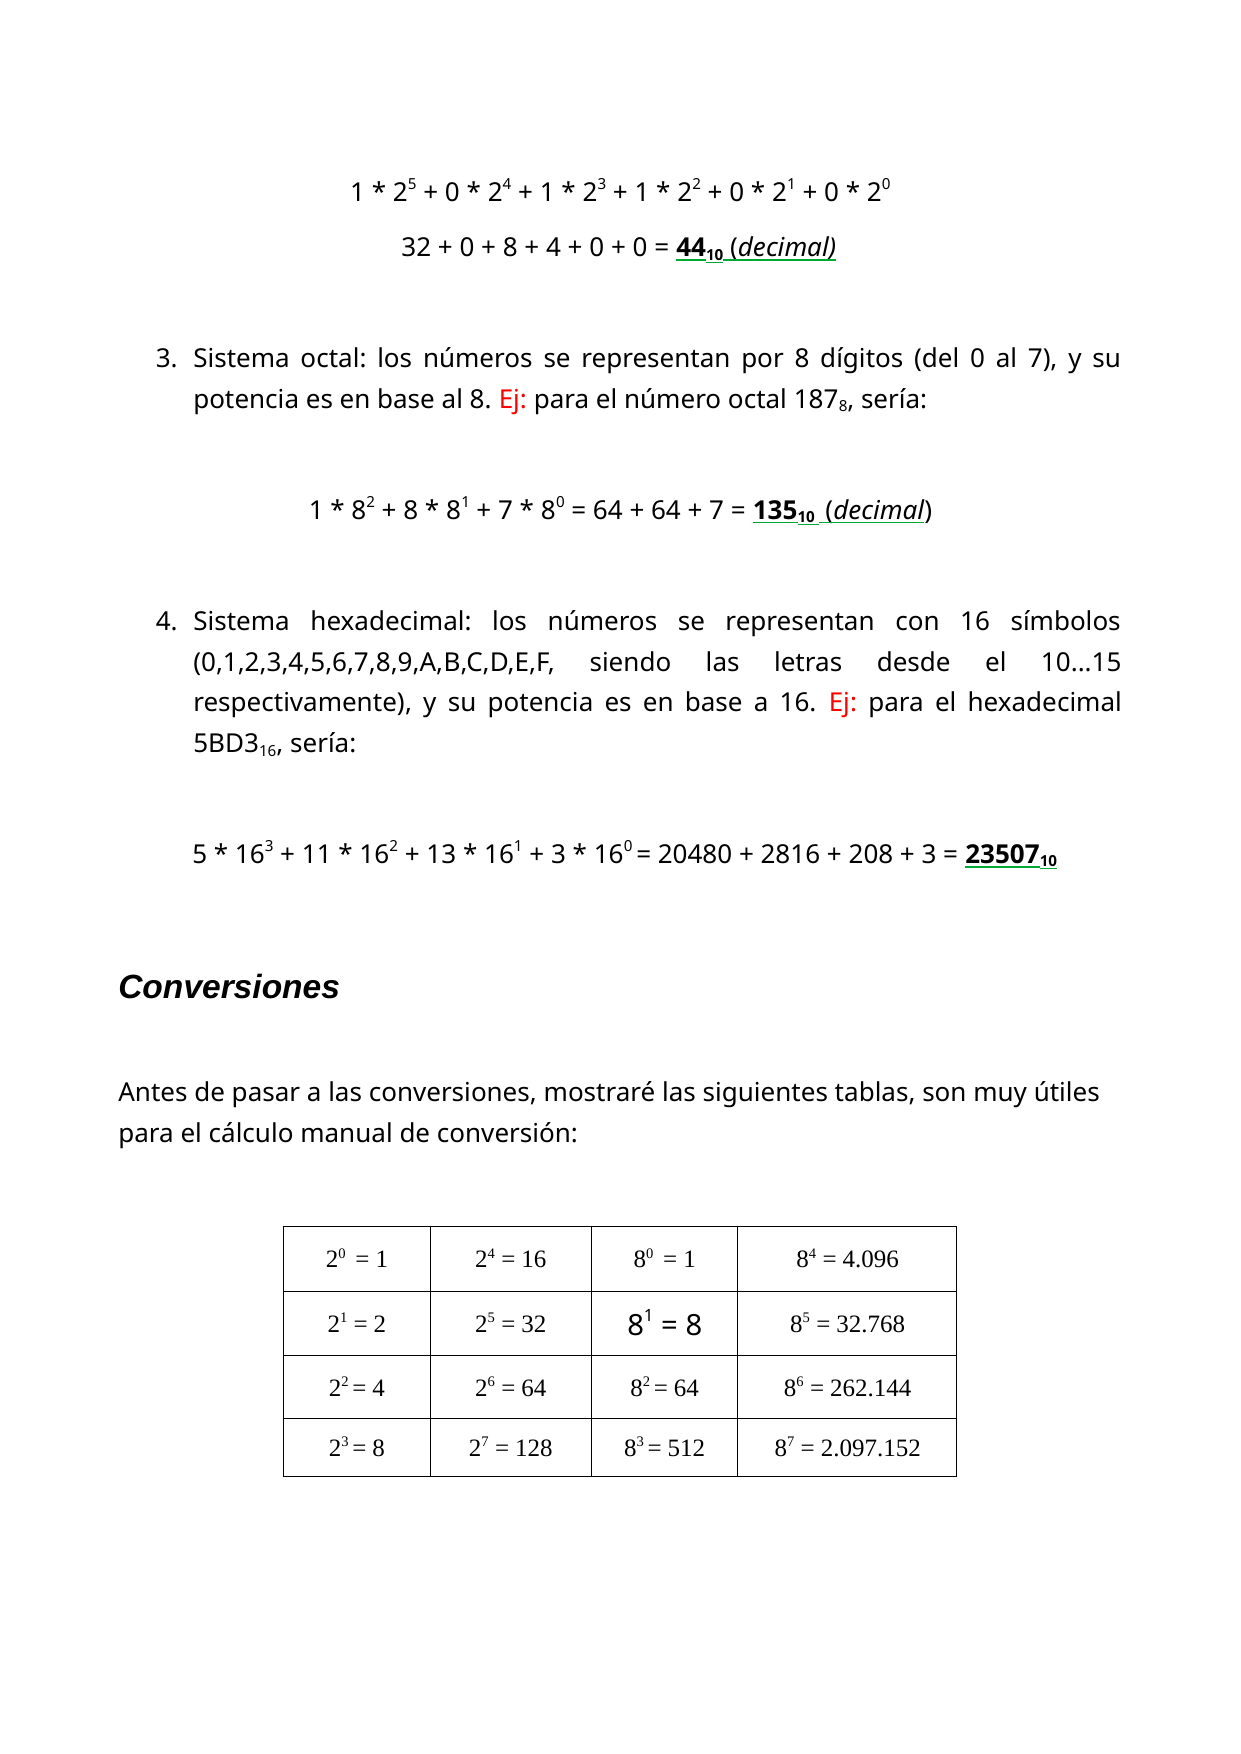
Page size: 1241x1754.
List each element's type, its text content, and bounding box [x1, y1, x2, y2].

table_cell 27 = 128 [431, 1419, 591, 1476]
table_header 84 = 4.096 [738, 1227, 956, 1291]
table_header 24 = 16 [431, 1227, 591, 1291]
text 1 * 82 + 8 * 81 + 7 * 80 = 64 + 64 + 7 = 13510 (decimal) [118, 491, 1122, 527]
table_cell 85 = 32.768 [738, 1292, 956, 1355]
text 32 + 0 + 8 + 4 + 0 + 0 = 4410 (decimal) [118, 229, 1122, 264]
table_cell 26 = 64 [431, 1356, 591, 1418]
text Antes de pasar a las conversiones, mostraré las siguientes tablas, son muy útiles para el cálculo manual de conversión: [118, 1074, 1122, 1150]
table_cell 83 = 512 [592, 1419, 737, 1476]
text 1 * 25 + 0 * 24 + 1 * 23 + 1 * 22 + 0 * 21 + 0 * 20 [118, 173, 1122, 209]
table_header 20 = 1 [284, 1227, 430, 1291]
subtitle Conversiones [118, 967, 1122, 1006]
table_cell 87 = 2.097.152 [738, 1419, 956, 1476]
table_cell 21 = 2 [284, 1292, 430, 1355]
table_cell 86 = 262.144 [738, 1356, 956, 1418]
table_header 80 = 1 [592, 1227, 737, 1291]
list Sistema hexadecimal: los números se representan con 16 símbolos (0,1,2,3,4,5,6,7,8,9,A,B,C,D,E,F, siendo las letras desde el 10...15 respectivamente), y su potencia es en base a 16. Ej: para el hexadecimal 5BD316, sería: [156, 602, 1122, 760]
text 5 * 163 + 11 * 162 + 13 * 161 + 3 * 160 = 20480 + 2816 + 208 + 3 = 2350710 [118, 836, 1122, 871]
table_cell 22 = 4 [284, 1356, 430, 1418]
table_cell 81 = 8 [592, 1292, 737, 1355]
table_cell 23 = 8 [284, 1419, 430, 1476]
table_cell 25 = 32 [431, 1292, 591, 1355]
table_cell 82 = 64 [592, 1356, 737, 1418]
list Sistema octal: los números se representan por 8 dígitos (del 0 al 7), y su potencia es en base al 8. Ej: para el número octal 1878, sería: [156, 340, 1122, 416]
